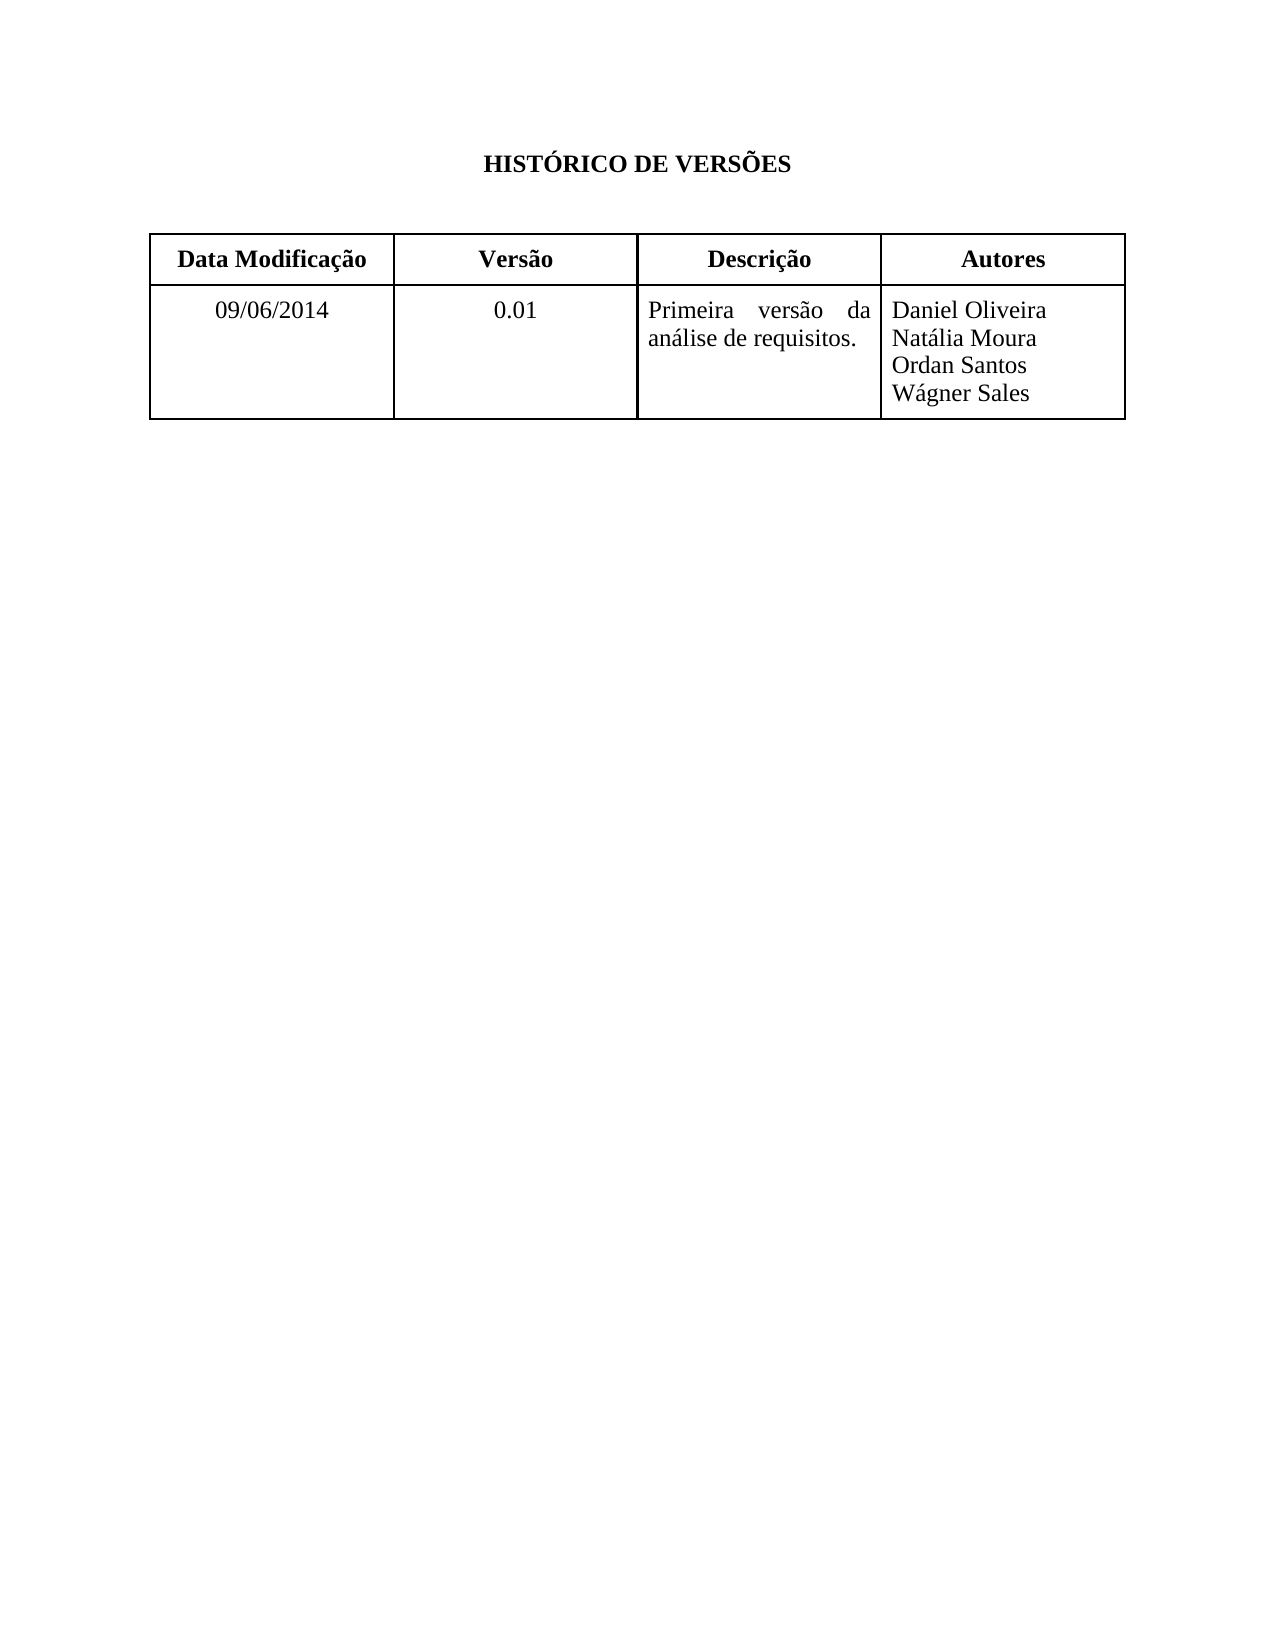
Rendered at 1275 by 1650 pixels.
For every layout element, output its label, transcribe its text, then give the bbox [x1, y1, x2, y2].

table_cell 0.01 [395, 286, 636, 417]
text HISTÓRICO DE VERSÕES [150, 150, 1125, 178]
table_cell Daniel Oliveira Natália Moura Ordan Santos Wágner Sales [882, 286, 1124, 417]
table_header Descrição [639, 235, 880, 284]
table_cell Primeira versão da análise de requisitos. [639, 286, 880, 417]
table_header Autores [882, 235, 1124, 284]
table_header Data Modificação [151, 235, 393, 284]
table_cell 09/06/2014 [151, 286, 393, 417]
table_header Versão [395, 235, 636, 284]
